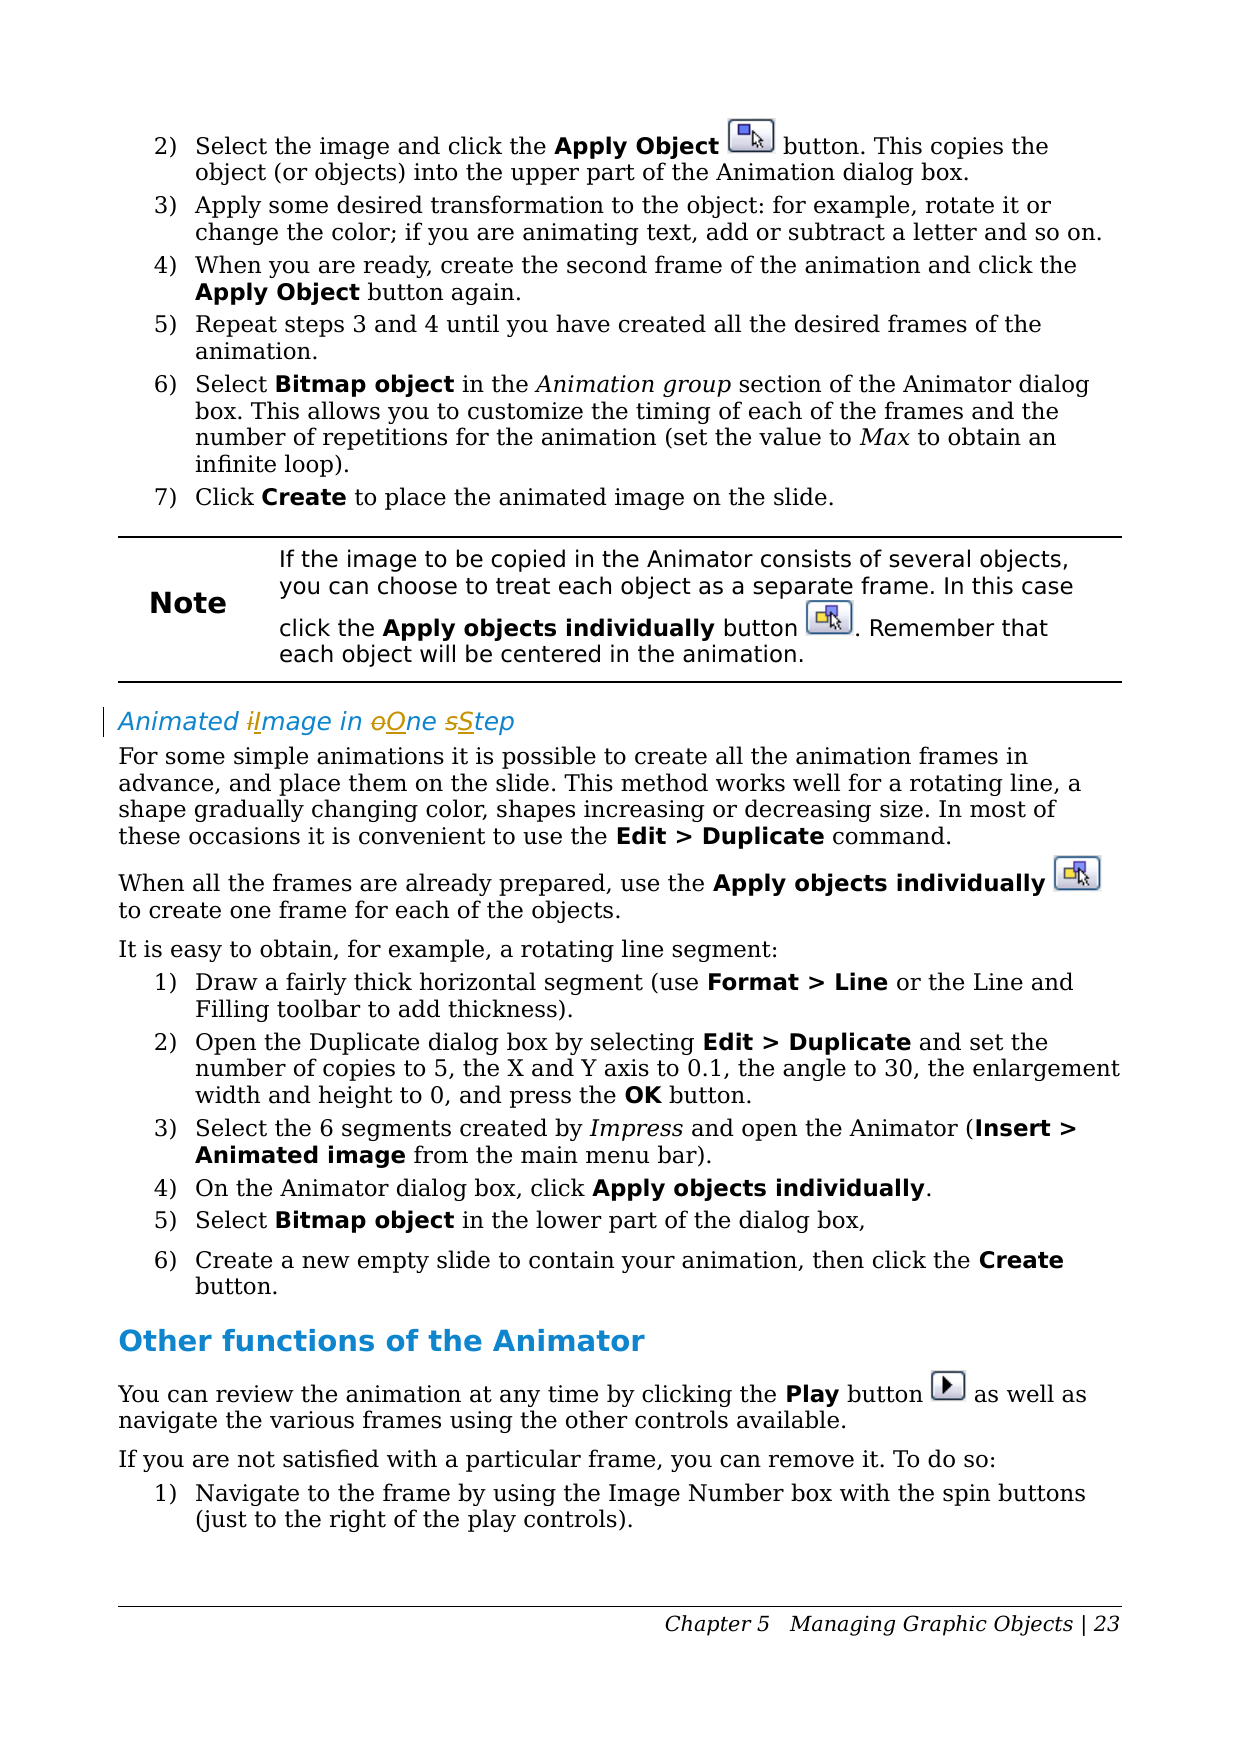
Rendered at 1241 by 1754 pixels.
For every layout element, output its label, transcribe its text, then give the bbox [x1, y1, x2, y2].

list Apply some desired transformation to the object: for example, rotate it or change the color; if you are animating text, add or subtract a letter and so on. [177, 192, 1122, 246]
picture [1053, 855, 1102, 892]
picture [805, 600, 854, 636]
text When all the frames are already prepared, use the Apply objects individually to create one frame for each of the objects. [118, 856, 1122, 924]
subtitle Animated Image in One Step [118, 707, 1122, 737]
list Select Bitmap object in the lower part of the dialog box, [177, 1208, 1122, 1234]
list Create a new empty slide to contain your animation, then click the Create button. [177, 1247, 1122, 1300]
text For some simple animations it is possible to create all the animation frames in advance, and place them on the slide. This method works well for a rotating line, a shape gradually changing color, shapes increasing or decreasing size. In most of these occasions it is convenient to use the Edit > Duplicate command. [118, 743, 1122, 850]
list If you are not satisfied with a particular frame, you can remove it. To do so: [118, 1447, 1122, 1473]
picture [727, 118, 776, 154]
list Select the image and click the Apply Object button. This copies the object (or objects) into the upper part of the Animation dialog box. [177, 118, 1122, 186]
picture [930, 1370, 967, 1402]
list Navigate to the frame by using the Image Number box with the spin buttons (just to the right of the play controls). [177, 1480, 1122, 1533]
list Select the 6 segments created by Impress and open the Animator (Insert > Animated image from the main menu bar). [177, 1115, 1122, 1168]
list Repeat steps 3 and 4 until you have created all the desired frames of the animation. [177, 312, 1122, 365]
list It is easy to obtain, for example, a rotating line segment: [118, 936, 1122, 963]
table_header Note [118, 538, 257, 681]
list Open the Duplicate dialog box by selecting Edit > Duplicate and set the number of copies to 5, the X and Y axis to 0.1, the angle to 30, the enlargement width and height to 0, and press the OK button. [177, 1029, 1122, 1109]
list Select Bitmap object in the Animation group section of the Animator dialog box. This allows you to customize the timing of each of the frames and the number of repetitions for the animation (set the value to Max to obtain an infinite loop). [177, 371, 1122, 478]
table_header If the image to be copied in the Animator consists of several objects, you can choose to treat each object as a separate frame. In this case click the Apply objects individually button . Remember that each object will be centered in the animation. [258, 538, 1122, 681]
list Draw a fairly thick horizontal segment (use Format > Line or the Line and Filling toolbar to add thickness). [177, 969, 1122, 1023]
subtitle Other functions of the Animator [118, 1324, 1122, 1358]
list When you are ready, create the second frame of the animation and click the Apply Object button again. [177, 252, 1122, 305]
list Click Create to place the animated image on the slide. [177, 484, 1122, 511]
list On the Animator dialog box, click Apply objects individually. [177, 1175, 1122, 1201]
text You can review the animation at any time by clicking the Play button as well as navigate the various frames using the other controls available. [118, 1371, 1122, 1434]
